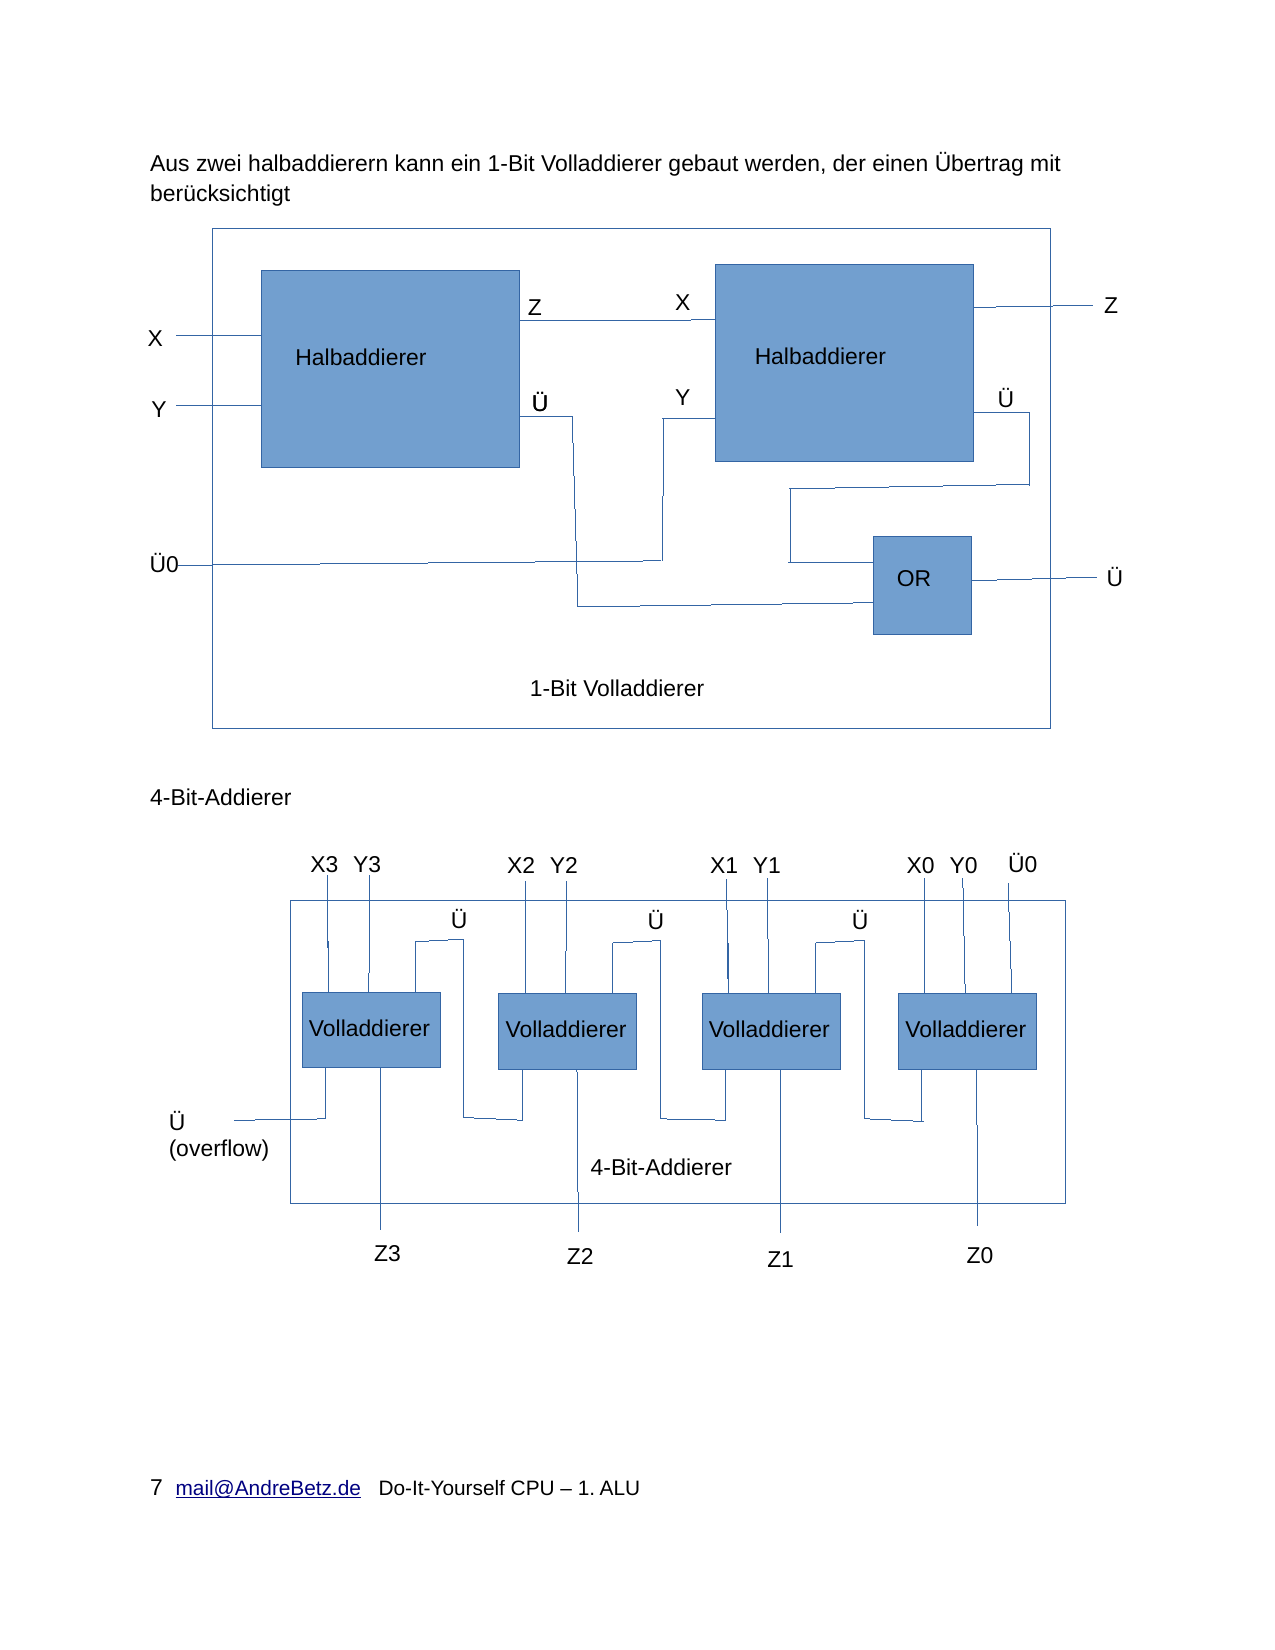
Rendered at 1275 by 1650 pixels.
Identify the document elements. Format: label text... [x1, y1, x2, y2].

text 4-Bit-Addierer [150, 783, 1125, 810]
text Aus zwei halbaddierern kann ein 1-Bit Volladdierer gebaut werden, der einen Übertrag mit berücksichtigt [150, 150, 1125, 207]
